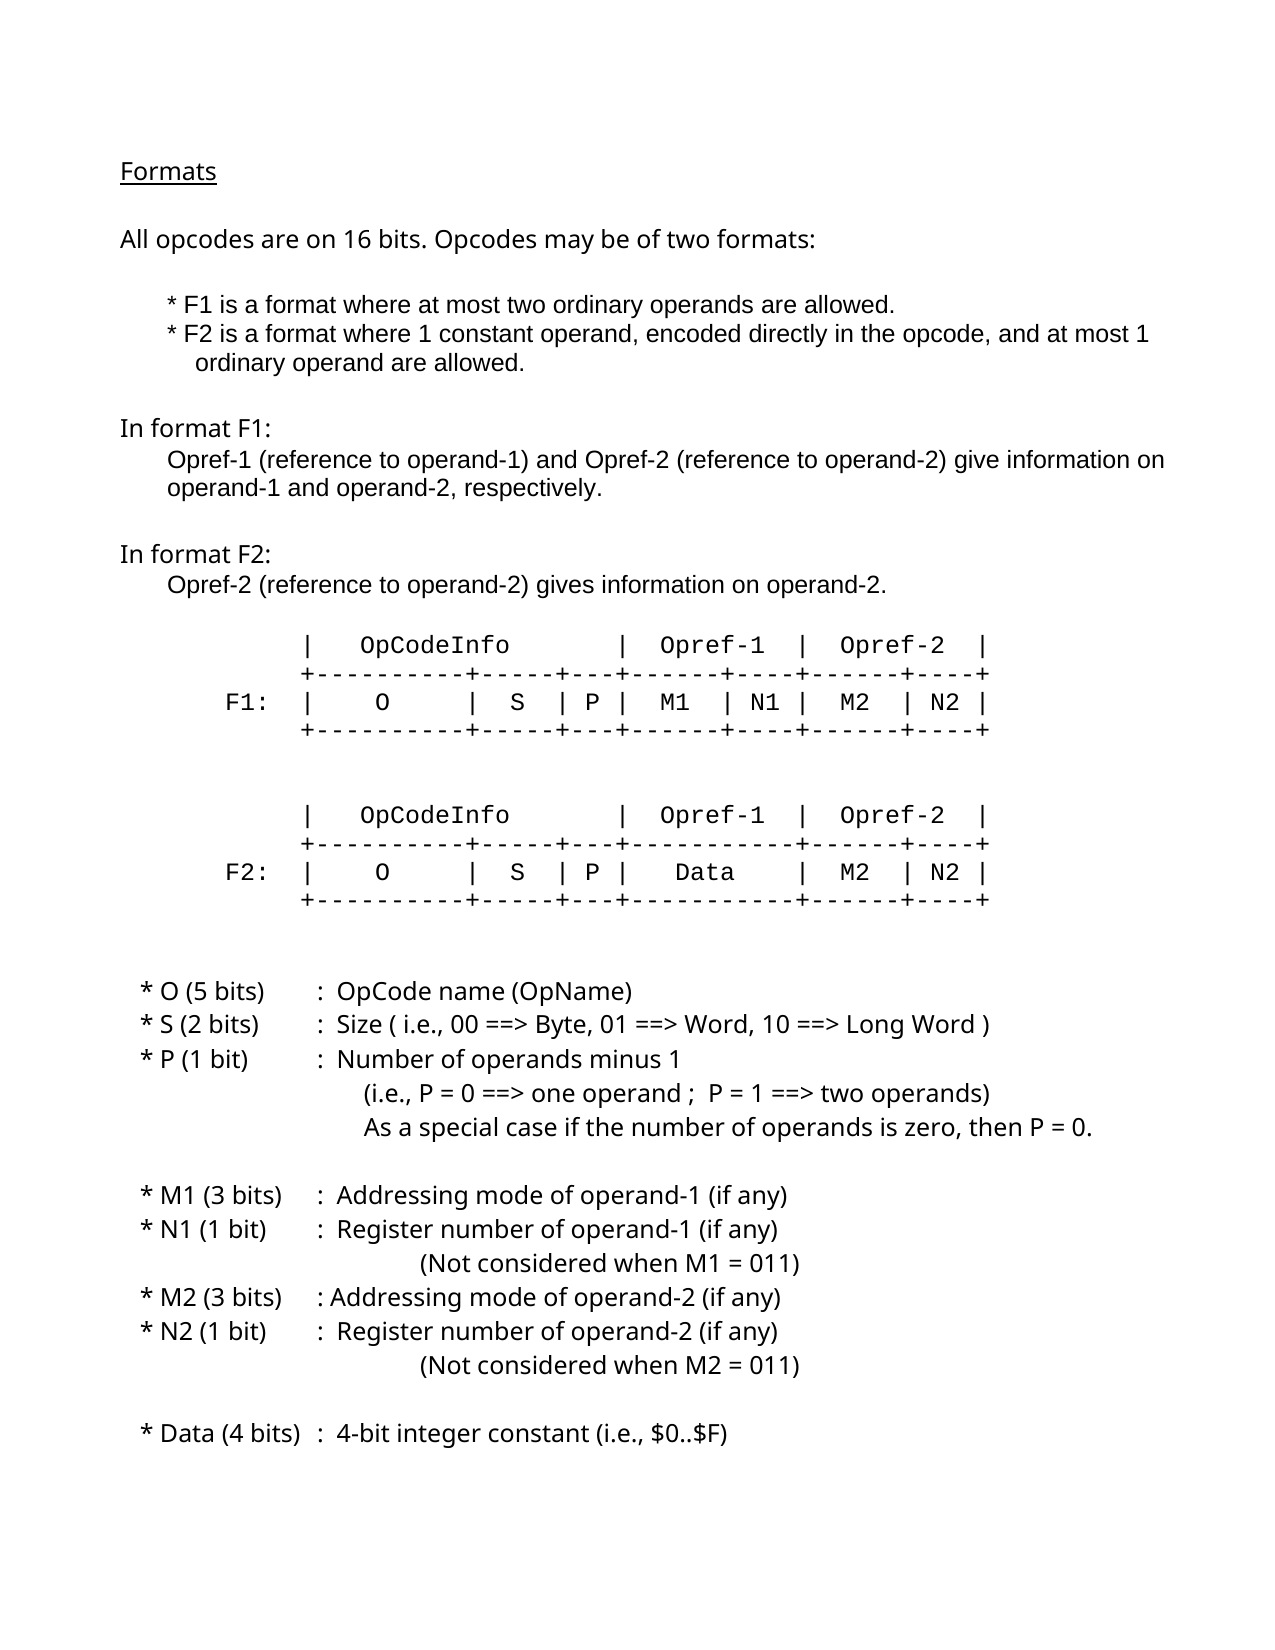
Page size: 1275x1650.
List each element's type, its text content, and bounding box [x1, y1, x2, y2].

text In format F2: [120, 536, 1185, 570]
text * P (1 bit) : Number of operands minus 1 [120, 1041, 1185, 1075]
text * F2 is a format where 1 constant operand, encoded directly in the opcode, and at most 1 ordinary operand are allowed. [167, 319, 1185, 377]
text +----------+-----+---+-----------+------+----+ [120, 888, 1185, 916]
text F2: | O | S | P | Data | M2 | N2 | [120, 860, 1185, 888]
text * S (2 bits) : Size ( i.e., 00 ==> Byte, 01 ==> Word, 10 ==> Long Word ) [120, 1007, 1185, 1041]
text (i.e., P = 0 ==> one operand ; P = 1 ==> two operands) [120, 1075, 1185, 1109]
text * N1 (1 bit) : Register number of operand-1 (if any) [120, 1212, 1185, 1246]
text F1: | O | S | P | M1 | N1 | M2 | N2 | [120, 690, 1185, 718]
text * Data (4 bits) : 4-bit integer constant (i.e., $0..$F) [120, 1416, 1185, 1450]
text * M2 (3 bits) : Addressing mode of operand-2 (if any) [120, 1280, 1185, 1314]
text +----------+-----+---+-----------+------+----+ [120, 831, 1185, 860]
subtitle Formats [120, 154, 1185, 188]
text * M1 (3 bits) : Addressing mode of operand-1 (if any) [120, 1177, 1185, 1212]
text Opref-2 (reference to operand-2) gives information on operand-2. [167, 570, 1185, 599]
text +----------+-----+---+------+----+------+----+ [120, 718, 1185, 746]
text * N2 (1 bit) : Register number of operand-2 (if any) [120, 1314, 1185, 1348]
text In format F1: [120, 411, 1185, 445]
text (Not considered when M1 = 011) [120, 1246, 1185, 1280]
text | OpCodeInfo | Opref-1 | Opref-2 | [120, 803, 1185, 831]
text | OpCodeInfo | Opref-1 | Opref-2 | [120, 633, 1185, 661]
text (Not considered when M2 = 011) [120, 1348, 1185, 1382]
text * O (5 bits) : OpCode name (OpName) [120, 973, 1185, 1007]
text Opref-1 (reference to operand-1) and Opref-2 (reference to operand-2) give information on operand-1 and operand-2, respectively. [167, 445, 1185, 502]
text +----------+-----+---+------+----+------+----+ [120, 661, 1185, 690]
text * F1 is a format where at most two ordinary operands are allowed. [167, 290, 1185, 319]
text As a special case if the number of operands is zero, then P = 0. [120, 1109, 1185, 1143]
text All opcodes are on 16 bits. Opcodes may be of two formats: [120, 222, 1185, 256]
